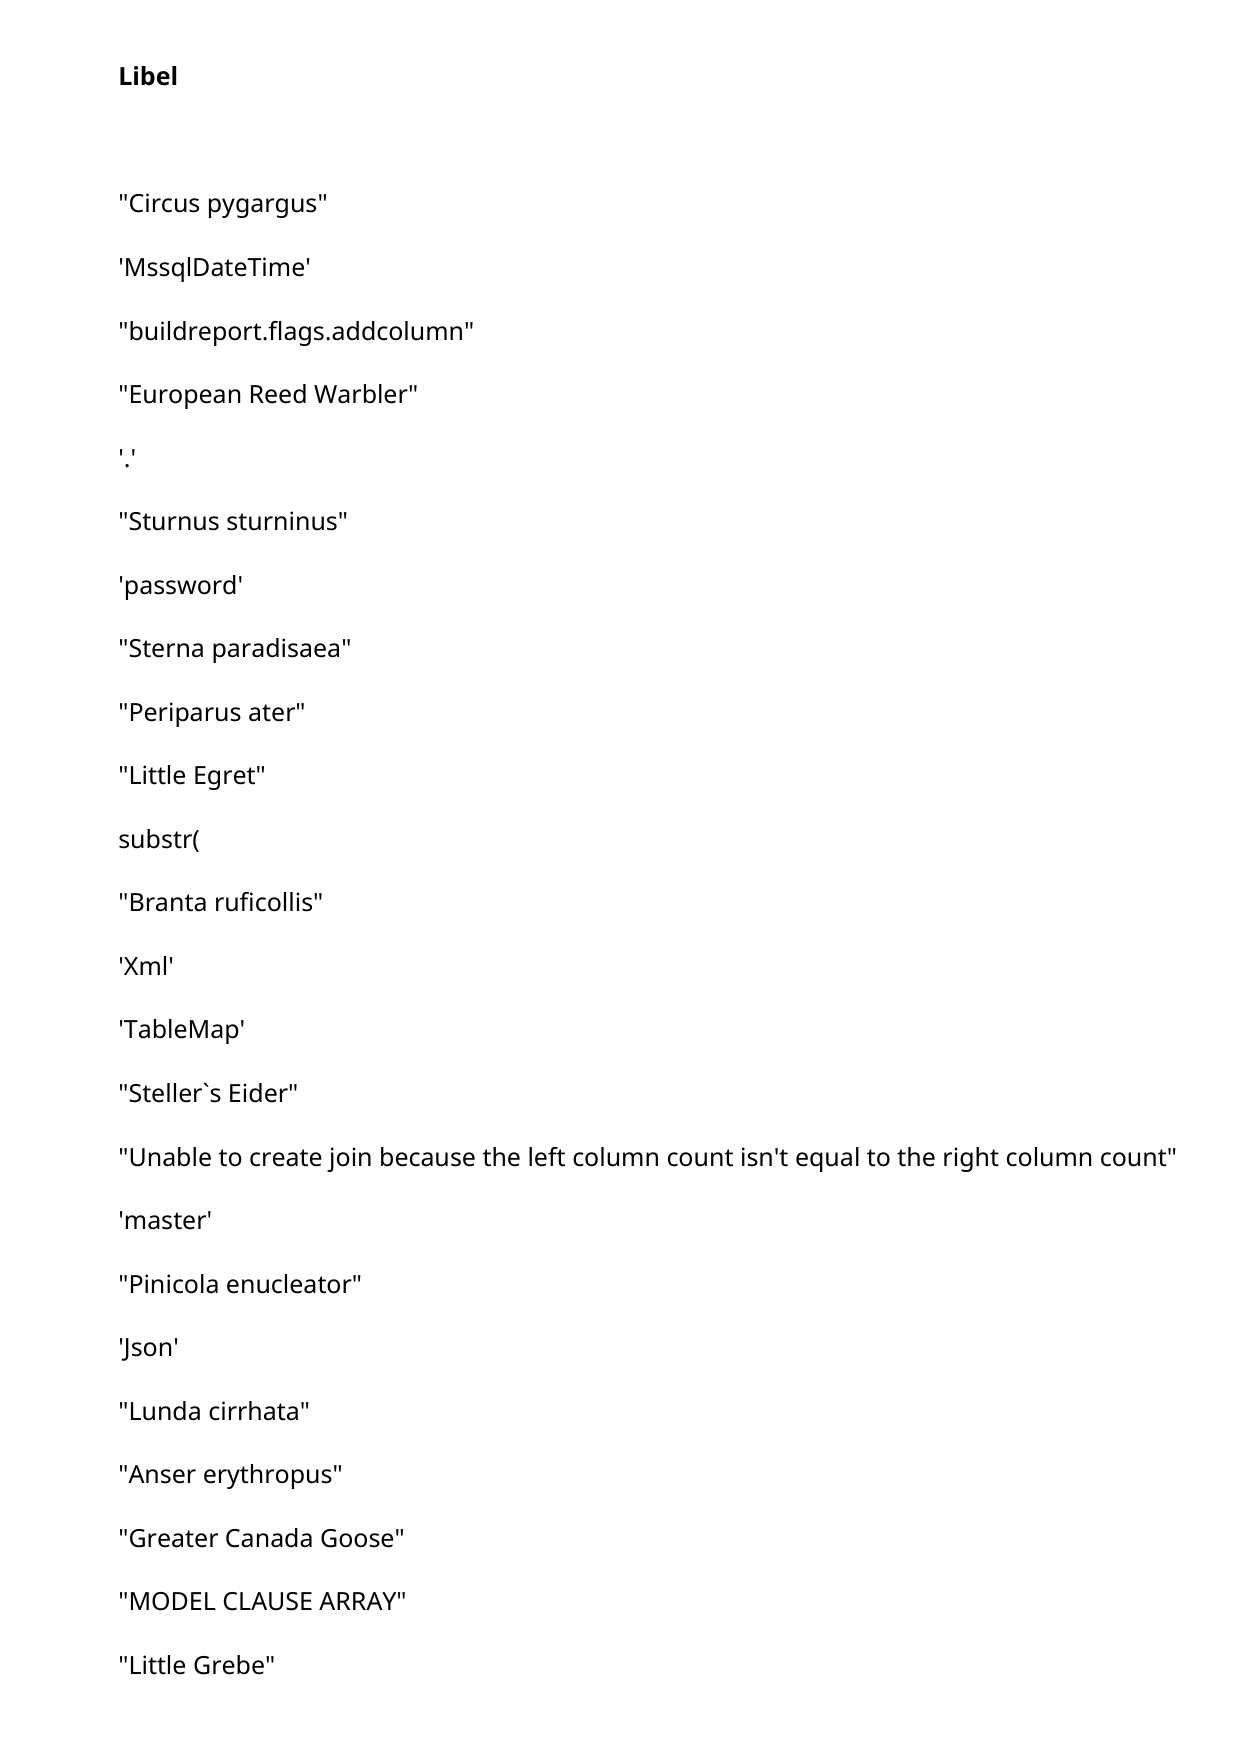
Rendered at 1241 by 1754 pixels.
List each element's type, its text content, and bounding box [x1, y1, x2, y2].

table_cell "MODEL CLAUSE ARRAY" [118, 1584, 1240, 1648]
table_cell "Circus pygargus" [118, 186, 1240, 250]
table_cell substr( [118, 822, 1240, 885]
table_cell "Sturnus sturninus" [118, 504, 1240, 567]
table_header Libel [118, 59, 1240, 123]
table_cell 'Xml' [118, 949, 1240, 1012]
table_cell "Pinicola enucleator" [118, 1266, 1240, 1330]
table_cell 'password' [118, 568, 1240, 631]
table_cell "Steller`s Eider" [118, 1076, 1240, 1139]
table_cell "Periparus ater" [118, 695, 1240, 758]
table_cell 'TableMap' [118, 1012, 1240, 1076]
table_cell "Little Egret" [118, 758, 1240, 822]
table_cell "Lunda cirrhata" [118, 1394, 1240, 1457]
table_cell "Little Grebe" [118, 1648, 1240, 1682]
table_cell "Greater Canada Goose" [118, 1521, 1240, 1584]
table_cell "Anser erythropus" [118, 1457, 1240, 1521]
table_cell "Branta ruficollis" [118, 885, 1240, 949]
table_cell "Sterna paradisaea" [118, 631, 1240, 694]
table_cell 'Json' [118, 1330, 1240, 1393]
table_cell "buildreport.flags.addcolumn" [118, 313, 1240, 377]
table_cell 'MssqlDateTime' [118, 250, 1240, 313]
table_cell '.' [118, 440, 1240, 504]
table_cell [118, 123, 1240, 186]
table_cell "European Reed Warbler" [118, 377, 1240, 440]
table_cell 'master' [118, 1203, 1240, 1266]
table_cell "Unable to create join because the left column count isn't equal to the right column count" [118, 1139, 1240, 1203]
